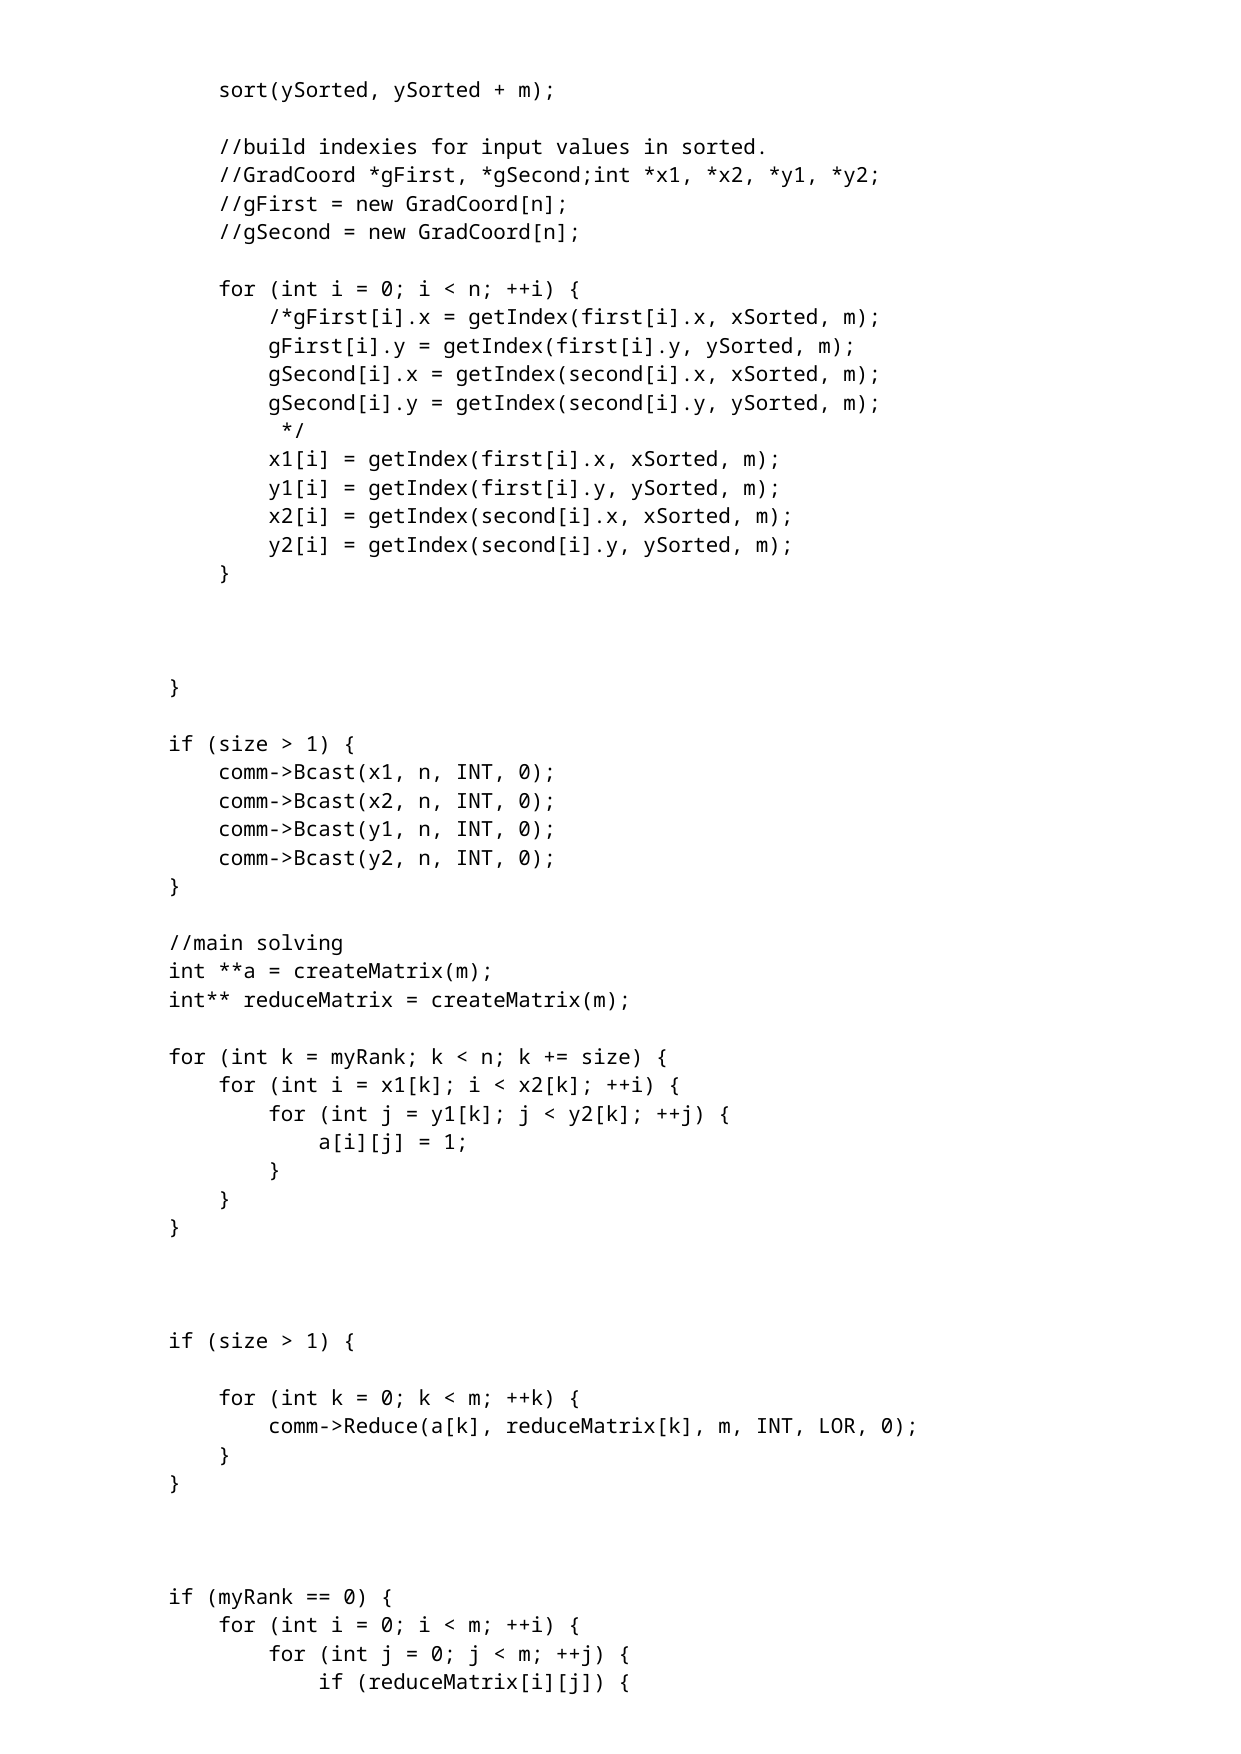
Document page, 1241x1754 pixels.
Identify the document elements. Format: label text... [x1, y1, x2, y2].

text if (myRank == 0) { [118, 1582, 1162, 1611]
text /*gFirst[i].x = getIndex(first[i].x, xSorted, m); [118, 302, 1162, 331]
text } [118, 558, 1162, 587]
text x1[i] = getIndex(first[i].x, xSorted, m); [118, 444, 1162, 473]
text for (int i = 0; i < n; ++i) { [118, 274, 1162, 302]
text comm->Bcast(x1, n, INT, 0); [118, 757, 1162, 786]
text //gSecond = new GradCoord[n]; [118, 217, 1162, 246]
text //build indexies for input values in sorted. [118, 132, 1162, 160]
text */ [118, 416, 1162, 444]
text x2[i] = getIndex(second[i].x, xSorted, m); [118, 501, 1162, 530]
text if (reduceMatrix[i][j]) { [118, 1667, 1162, 1696]
text for (int k = myRank; k < n; k += size) { [118, 1042, 1162, 1070]
text } [118, 1440, 1162, 1468]
text if (size > 1) { [118, 1326, 1162, 1354]
text } [118, 1156, 1162, 1184]
text for (int j = y1[k]; j < y2[k]; ++j) { [118, 1099, 1162, 1127]
text for (int k = 0; k < m; ++k) { [118, 1383, 1162, 1411]
text //main solving [118, 928, 1162, 956]
text comm->Bcast(x2, n, INT, 0); [118, 786, 1162, 814]
text comm->Bcast(y1, n, INT, 0); [118, 814, 1162, 843]
text } [118, 672, 1162, 701]
text //gFirst = new GradCoord[n]; [118, 189, 1162, 217]
text for (int i = 0; i < m; ++i) { [118, 1611, 1162, 1639]
text sort(ySorted, ySorted + m); [118, 75, 1162, 103]
text } [118, 871, 1162, 899]
text gSecond[i].y = getIndex(second[i].y, ySorted, m); [118, 388, 1162, 416]
text //GradCoord *gFirst, *gSecond;int *x1, *x2, *y1, *y2; [118, 160, 1162, 189]
text gSecond[i].x = getIndex(second[i].x, xSorted, m); [118, 359, 1162, 388]
text comm->Reduce(a[k], reduceMatrix[k], m, INT, LOR, 0); [118, 1411, 1162, 1440]
text } [118, 1212, 1162, 1241]
text y2[i] = getIndex(second[i].y, ySorted, m); [118, 530, 1162, 558]
text int** reduceMatrix = createMatrix(m); [118, 985, 1162, 1013]
text y1[i] = getIndex(first[i].y, ySorted, m); [118, 473, 1162, 501]
text a[i][j] = 1; [118, 1127, 1162, 1156]
text int **a = createMatrix(m); [118, 956, 1162, 985]
text } [118, 1184, 1162, 1212]
text for (int i = x1[k]; i < x2[k]; ++i) { [118, 1070, 1162, 1099]
text } [118, 1468, 1162, 1497]
text gFirst[i].y = getIndex(first[i].y, ySorted, m); [118, 331, 1162, 359]
text if (size > 1) { [118, 729, 1162, 757]
text for (int j = 0; j < m; ++j) { [118, 1639, 1162, 1667]
text comm->Bcast(y2, n, INT, 0); [118, 843, 1162, 871]
